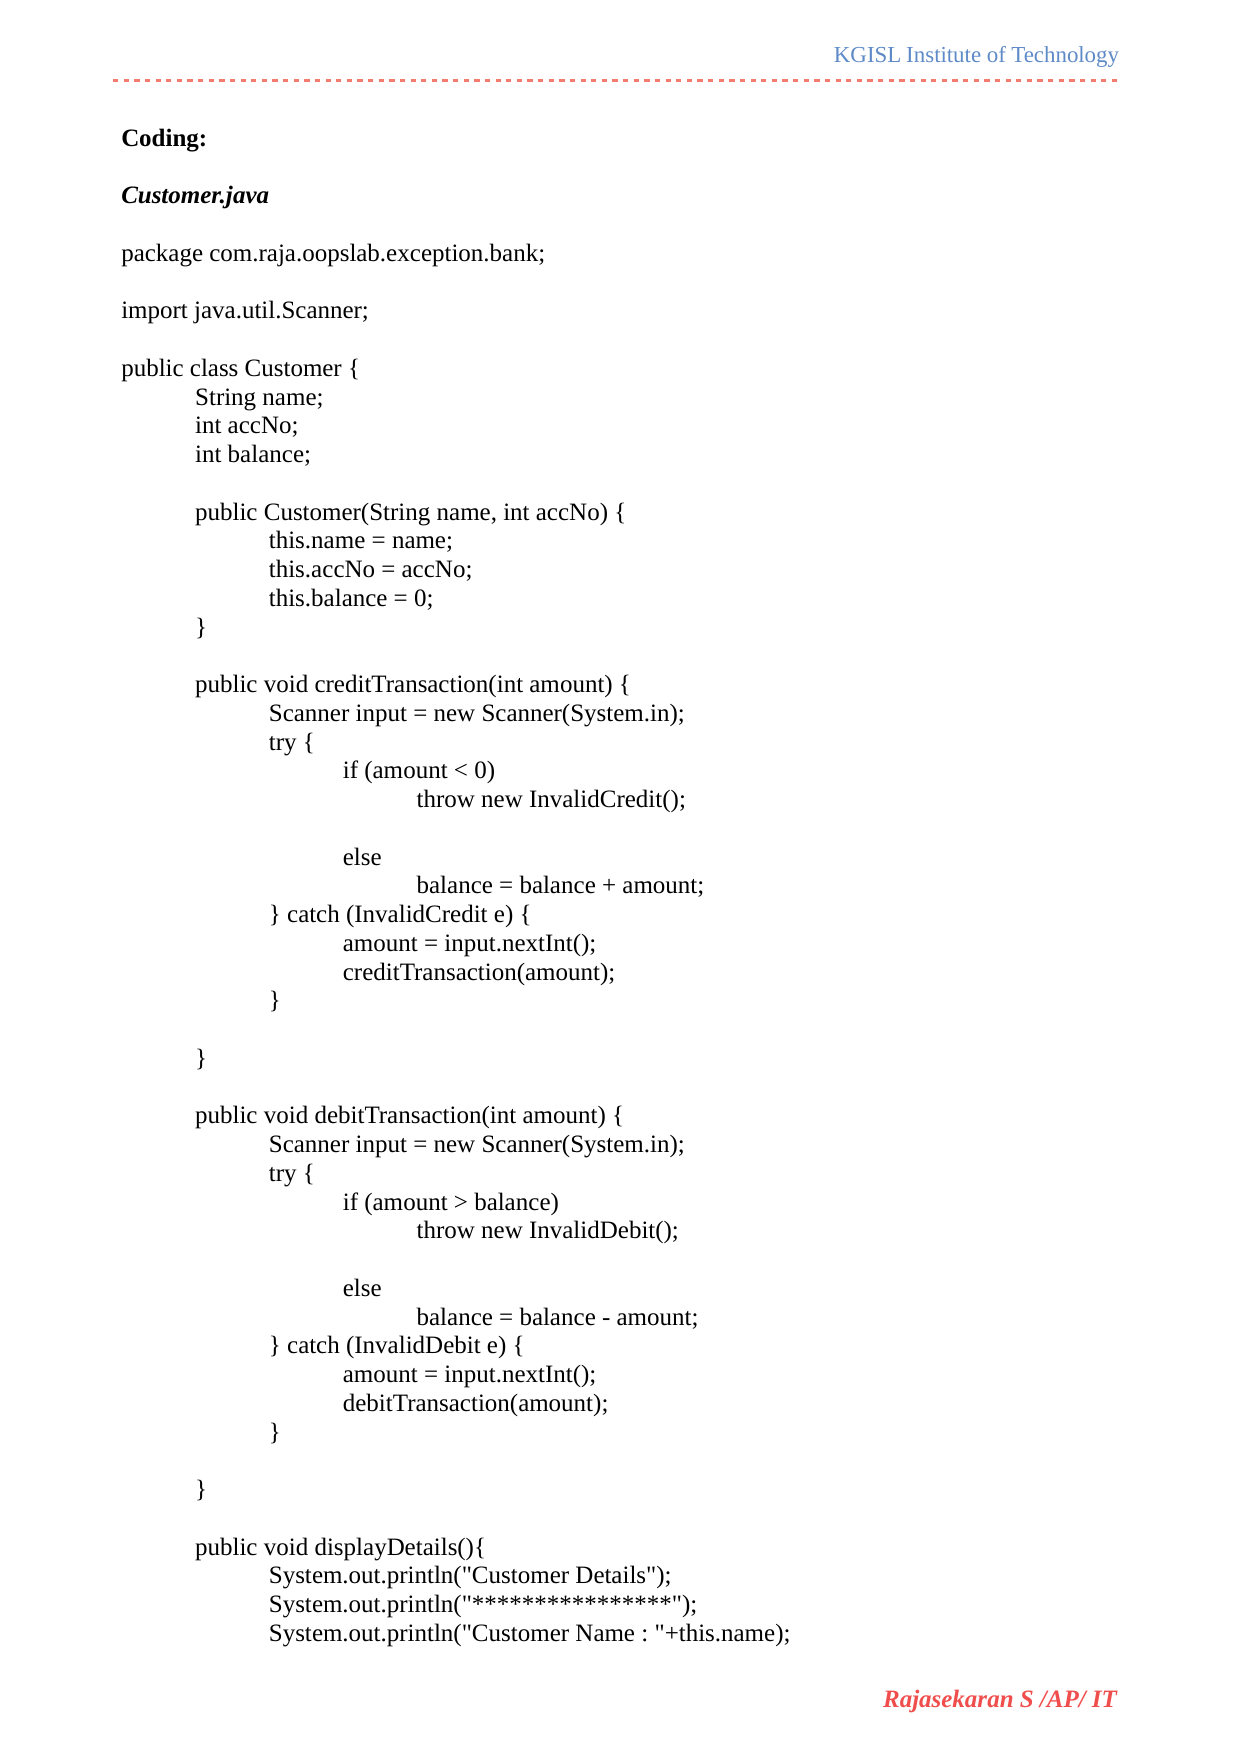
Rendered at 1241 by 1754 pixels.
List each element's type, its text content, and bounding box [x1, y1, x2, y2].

text Customer.java [121, 180, 1119, 209]
text System.out.println("Customer Name : "+this.name); [121, 1618, 1119, 1647]
text Coding: [121, 123, 1119, 152]
text creditTransaction(amount); [121, 957, 1119, 985]
text balance = balance + amount; [121, 870, 1119, 899]
text } [121, 985, 1119, 1014]
text String name; [121, 382, 1119, 410]
text try { [121, 727, 1119, 755]
text if (amount > balance) [121, 1187, 1119, 1215]
text public class Customer { [121, 353, 1119, 382]
text } catch (InvalidCredit e) { [121, 899, 1119, 928]
text else [121, 1273, 1119, 1302]
text this.name = name; [121, 525, 1119, 554]
text throw new InvalidDebit(); [121, 1215, 1119, 1244]
text public void displayDetails(){ [121, 1532, 1119, 1560]
text } [121, 1043, 1119, 1072]
text public void debitTransaction(int amount) { [121, 1100, 1119, 1129]
text int accNo; [121, 410, 1119, 439]
text import java.util.Scanner; [121, 295, 1119, 324]
text try { [121, 1158, 1119, 1187]
text public Customer(String name, int accNo) { [121, 497, 1119, 525]
text amount = input.nextInt(); [121, 928, 1119, 957]
text debitTransaction(amount); [121, 1388, 1119, 1417]
text else [121, 842, 1119, 870]
text } [121, 1474, 1119, 1503]
text int balance; [121, 439, 1119, 468]
text this.accNo = accNo; [121, 554, 1119, 583]
text package com.raja.oopslab.exception.bank; [121, 238, 1119, 267]
text balance = balance - amount; [121, 1302, 1119, 1330]
text if (amount < 0) [121, 755, 1119, 784]
text throw new InvalidCredit(); [121, 784, 1119, 813]
text amount = input.nextInt(); [121, 1359, 1119, 1388]
text this.balance = 0; [121, 583, 1119, 612]
text System.out.println("****************"); [121, 1589, 1119, 1618]
text public void creditTransaction(int amount) { [121, 669, 1119, 698]
text } catch (InvalidDebit e) { [121, 1330, 1119, 1359]
text Scanner input = new Scanner(System.in); [121, 698, 1119, 727]
text System.out.println("Customer Details"); [121, 1560, 1119, 1589]
text Scanner input = new Scanner(System.in); [121, 1129, 1119, 1158]
text } [121, 1417, 1119, 1445]
text } [121, 612, 1119, 640]
